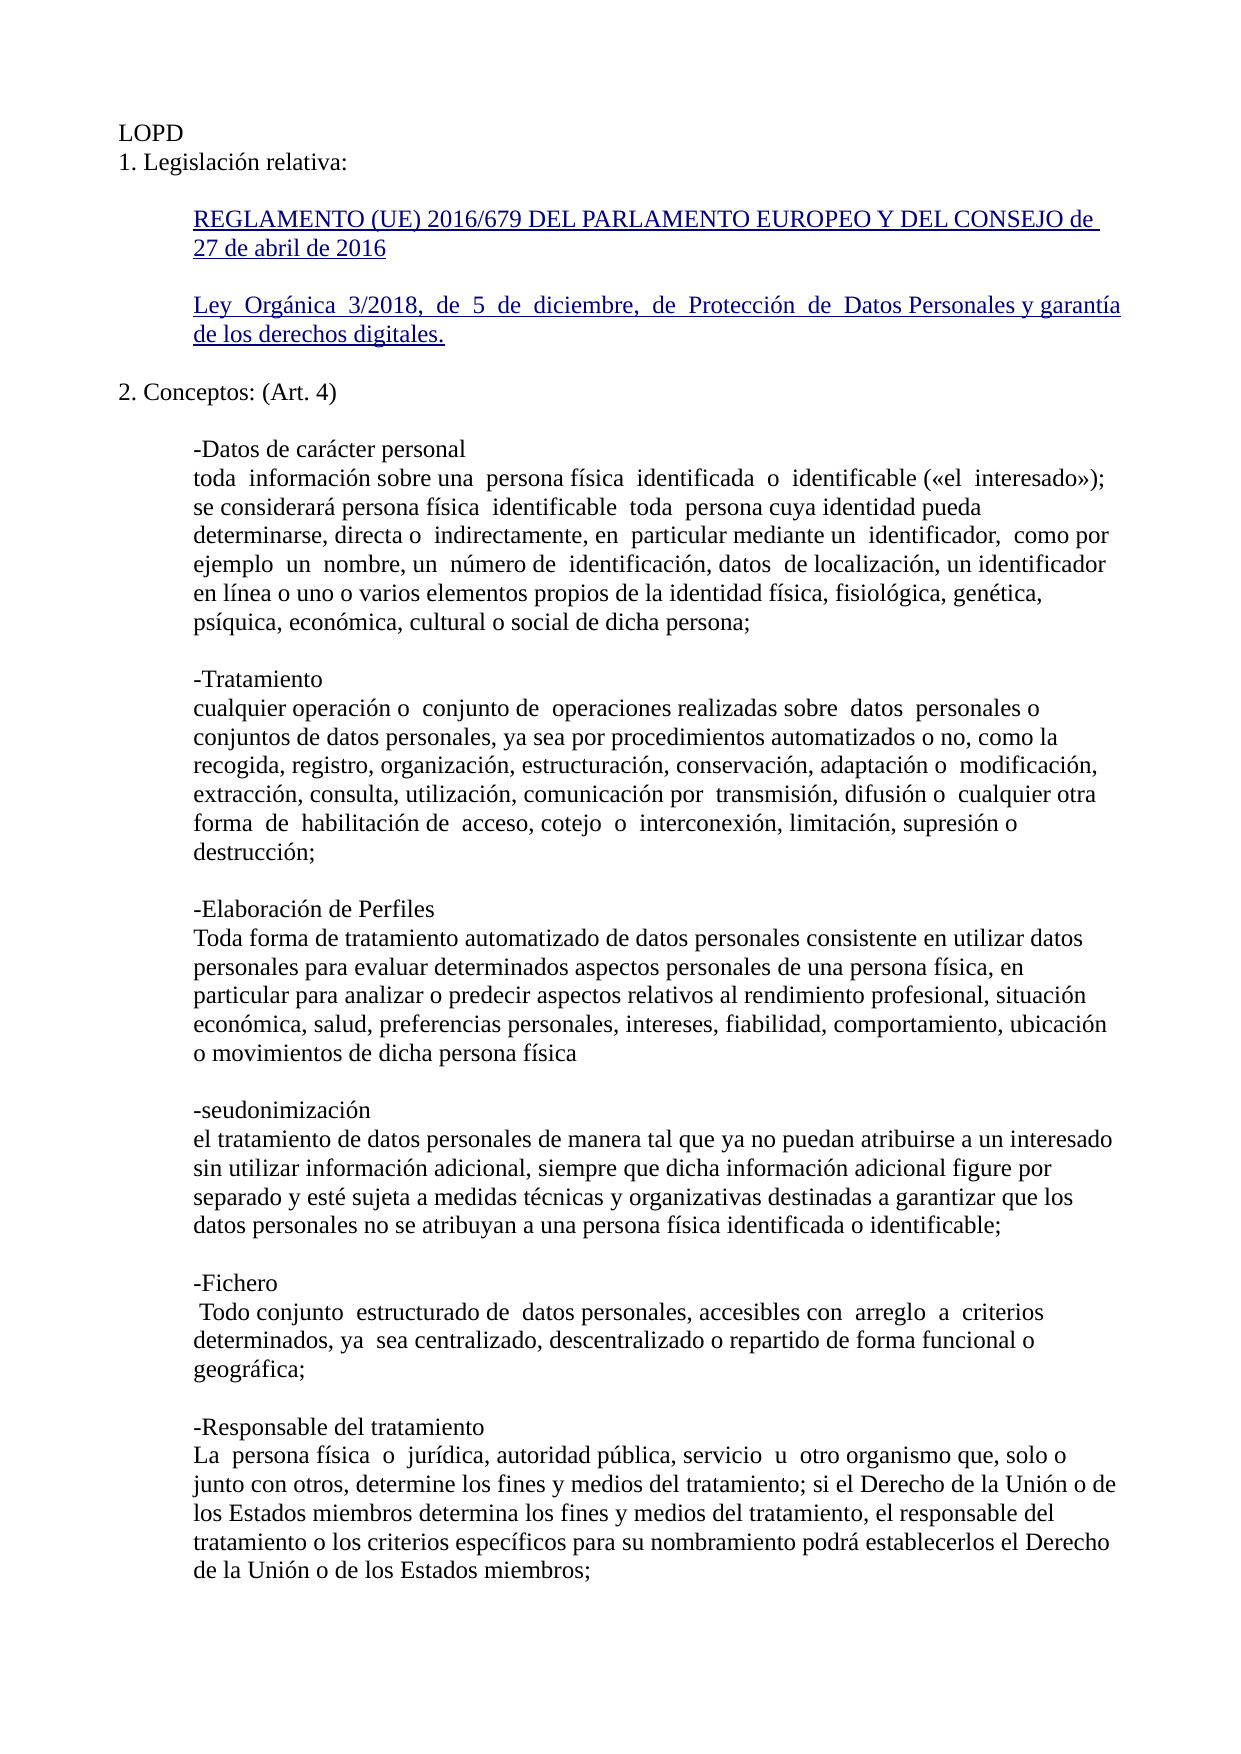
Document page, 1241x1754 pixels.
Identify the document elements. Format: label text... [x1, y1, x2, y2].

text LOPD [118, 118, 1122, 147]
text -Elaboración de Perfiles [193, 894, 1122, 923]
text La persona física o jurídica, autoridad pública, servicio u otro organismo que, solo o junto con otros, determine los fines y medios del tratamiento; si el Derecho de la Unión o de los Estados miembros determina los fines y medios del tratamiento, el responsable del tratamiento o los criterios específicos para su nombramiento podrá establecerlos el Derecho de la Unión o de los Estados miembros; [193, 1441, 1122, 1584]
text cualquier operación o conjunto de operaciones realizadas sobre datos personales o conjuntos de datos personales, ya sea por procedimientos automatizados o no, como la recogida, registro, organización, estructu­ración, conservación, adaptación o modificación, extracción, consulta, utilización, comunicación por transmisión, difusión o cualquier otra forma de habilitación de acceso, cotejo o interconexión, limitación, supresión o destrucción; [193, 693, 1122, 866]
text -seudonimización [193, 1096, 1122, 1124]
text Toda forma de tratamiento automatizado de datos personales consistente en utilizar datos personales para evaluar determinados aspectos personales de una persona física, en particular para analizar o predecir aspectos relativos al rendimiento profesional, situación económica, salud, preferencias personales, intereses, fiabilidad, comportamiento, ubicación o movimientos de dicha persona física [193, 923, 1122, 1067]
text -Responsable del tratamiento [193, 1412, 1122, 1441]
text toda información sobre una persona física identificada o identificable («el interesado»); se considerará persona física identificable toda persona cuya identidad pueda determinarse, directa o indirectamente, en particular mediante un identificador, como por ejemplo un nombre, un número de identificación, datos de localización, un identificador en línea o uno o varios elementos propios de la identidad física, fisiológica, genética, psíquica, económica, cultural o social de dicha persona; [193, 463, 1122, 636]
text Ley Orgánica 3/2018, de 5 de diciembre, de Protección de Datos Personales y garantía de los derechos digitales. [193, 291, 1122, 348]
text Todo conjunto estructurado de datos personales, accesibles con arreglo a criterios determinados, ya sea centralizado, descentralizado o repartido de forma funcional o geográfica; [193, 1297, 1122, 1383]
text -Datos de carácter personal [193, 434, 1122, 463]
text el tratamiento de datos personales de manera tal que ya no puedan atribuirse a un interesado sin utilizar información adicional, siempre que dicha información adicional figure por separado y esté sujeta a medidas técnicas y organizativas destinadas a garantizar que los datos personales no se atribuyan a una persona física identificada o identificable; [193, 1124, 1122, 1239]
text REGLAMENTO (UE) 2016/679 DEL PARLAMENTO EUROPEO Y DEL CONSEJO de 27 de abril de 2016 [193, 204, 1122, 262]
text -Tratamiento [193, 664, 1122, 693]
text 1. Legislación relativa: [118, 147, 1122, 176]
text 2. Conceptos: (Art. 4) [118, 377, 1122, 406]
text -Fichero [193, 1268, 1122, 1297]
